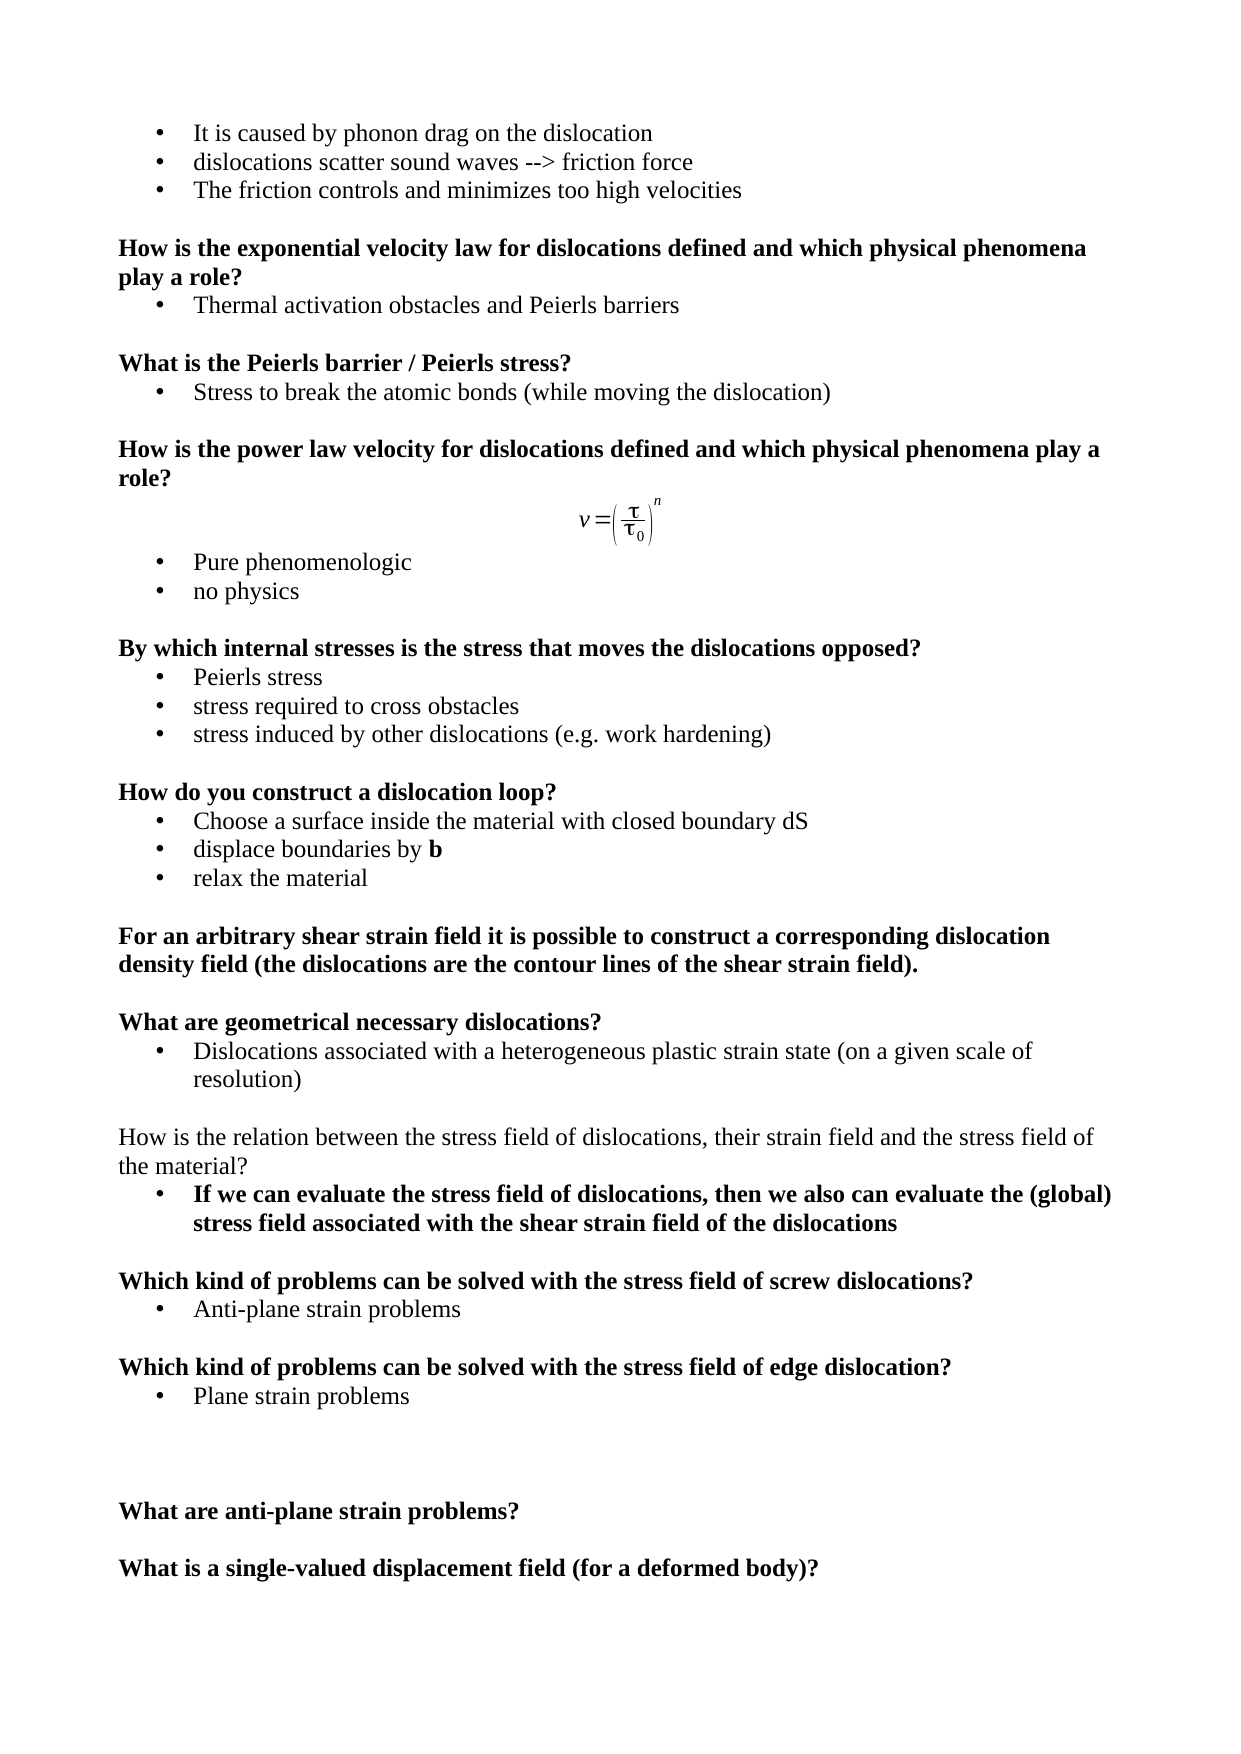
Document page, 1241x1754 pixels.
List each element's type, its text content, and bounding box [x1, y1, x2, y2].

list stress induced by other dislocations (e.g. work hardening) [156, 719, 1122, 748]
list It is caused by phonon drag on the dislocation [156, 118, 1122, 147]
list Dislocations associated with a heterogeneous plastic strain state (on a given scale of resolution) [156, 1036, 1122, 1093]
list If we can evaluate the stress field of dislocations, then we also can evaluate the (global) stress field associated with the shear strain field of the dislocations [156, 1179, 1122, 1237]
text Which kind of problems can be solved with the stress field of edge dislocation? [118, 1352, 1122, 1381]
text For an arbitrary shear strain field it is possible to construct a corresponding dislocation density field (the dislocations are the contour lines of the shear strain field). [118, 921, 1122, 978]
list Thermal activation obstacles and Peierls barriers [156, 291, 1122, 319]
list Pure phenomenologic [156, 547, 1122, 576]
list Anti-plane strain problems [156, 1294, 1122, 1323]
list Plane strain problems [156, 1381, 1122, 1409]
list Stress to break the atomic bonds (while moving the dislocation) [156, 377, 1122, 406]
list Peierls stress [156, 662, 1122, 691]
list displace boundaries by b [156, 834, 1122, 863]
text How is the exponential velocity law for dislocations defined and which physical phenomena play a role? [118, 233, 1122, 291]
text How do you construct a dislocation loop? [118, 777, 1122, 806]
list Choose a surface inside the material with closed boundary dS [156, 806, 1122, 834]
text Which kind of problems can be solved with the stress field of screw dislocations? [118, 1266, 1122, 1294]
text What is a single-valued displacement field (for a deformed body)? [118, 1553, 1122, 1582]
text How is the relation between the stress field of dislocations, their strain field and the stress field of the material? [118, 1122, 1122, 1179]
list relax the material [156, 863, 1122, 892]
text What are geometrical necessary dislocations? [118, 1007, 1122, 1036]
text By which internal stresses is the stress that moves the dislocations opposed? [118, 633, 1122, 662]
list no physics [156, 576, 1122, 604]
list The friction controls and minimizes too high velocities [156, 176, 1122, 204]
text What is the Peierls barrier / Peierls stress? [118, 348, 1122, 377]
text What are anti-plane strain problems? [118, 1496, 1122, 1524]
list stress required to cross obstacles [156, 691, 1122, 719]
text How is the power law velocity for dislocations defined and which physical phenomena play a role? [118, 434, 1122, 492]
list dislocations scatter sound waves --> friction force [156, 147, 1122, 176]
